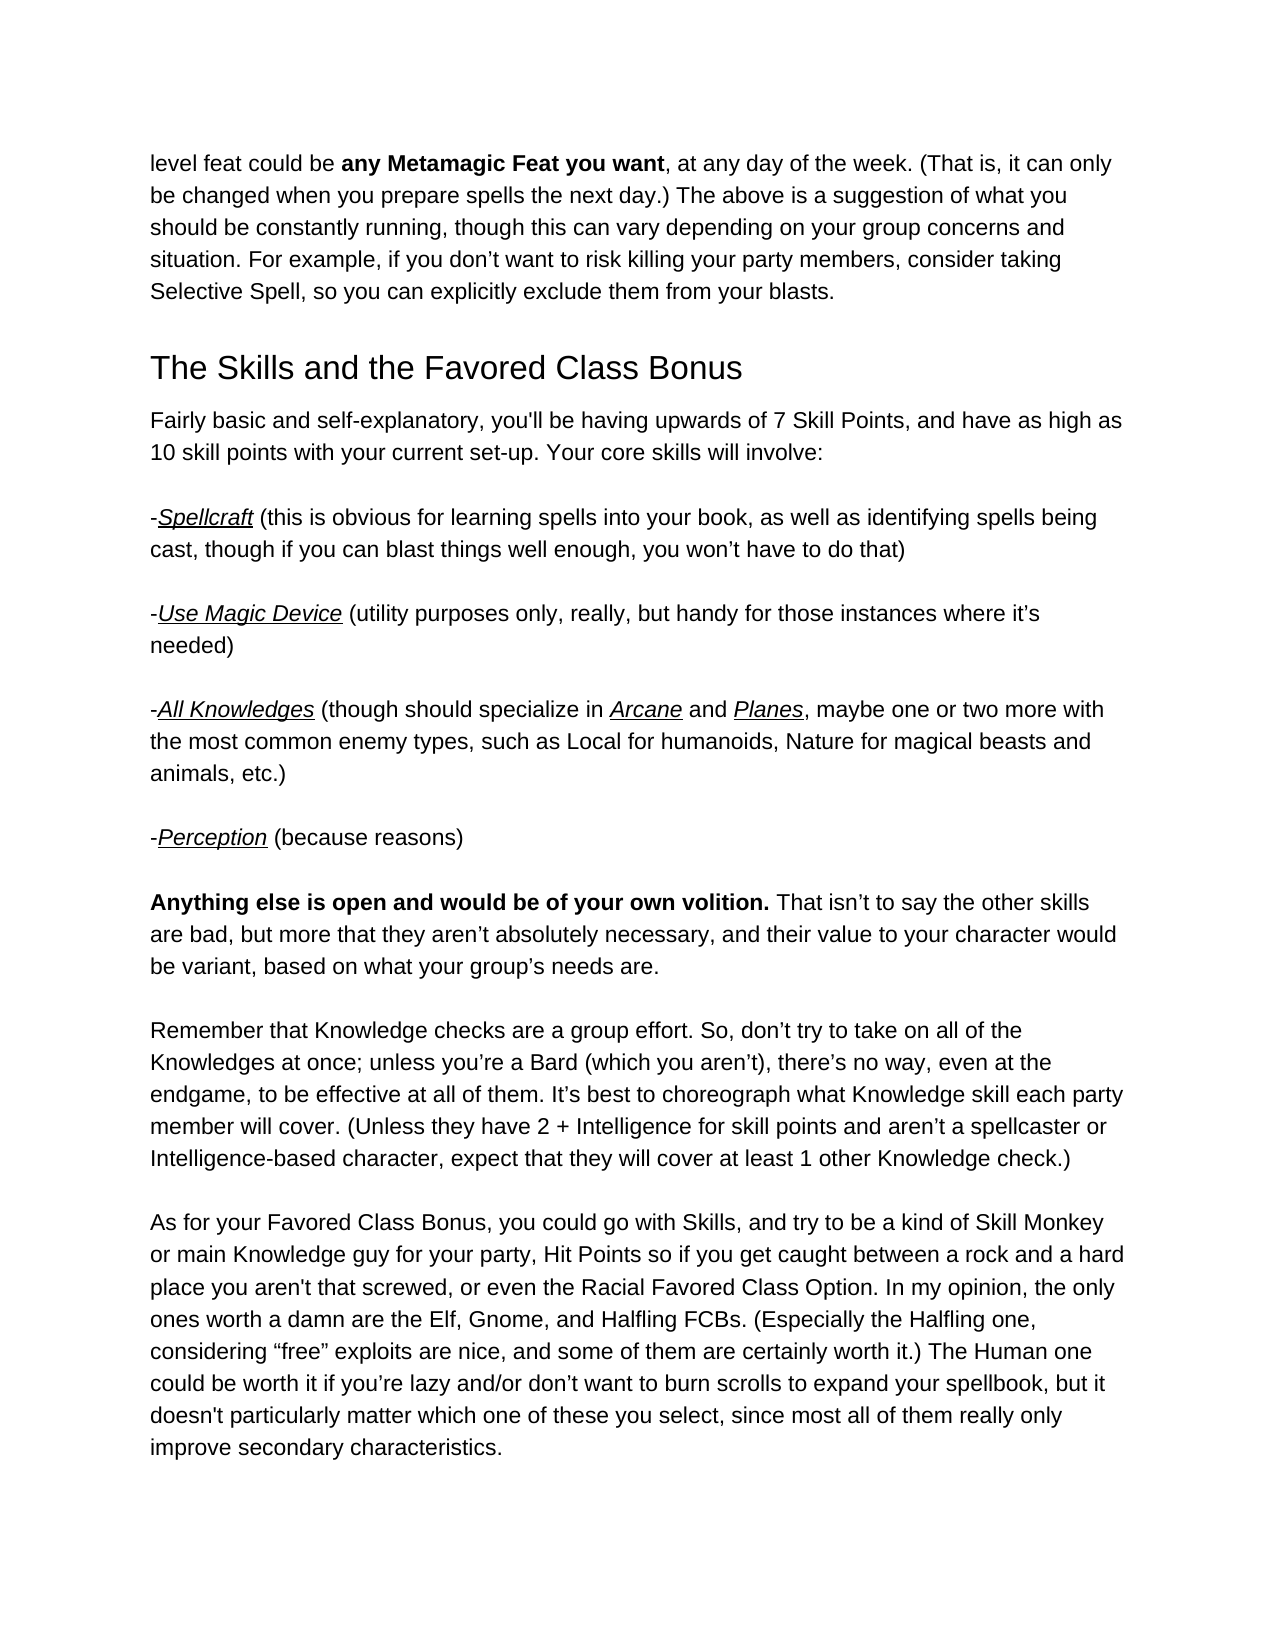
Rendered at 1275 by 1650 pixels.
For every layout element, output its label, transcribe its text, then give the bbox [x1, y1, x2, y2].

text -Perception (because reasons) [150, 824, 1125, 851]
text Fairly basic and self-explanatory, you'll be having upwards of 7 Skill Points, and have as high as 10 skill points with your current set-up. Your core skills will involve: [150, 407, 1125, 466]
text level feat could be any Metamagic Feat you want, at any day of the week. (That is, it can only be changed when you prepare spells the next day.) The above is a suggestion of what you should be constantly running, though this can vary depending on your group concerns and situation. For example, if you don’t want to risk killing your party members, consider taking Selective Spell, so you can explicitly exclude them from your blasts. [150, 150, 1125, 305]
text Remember that Knowledge checks are a group effort. So, don’t try to take on all of the Knowledges at once; unless you’re a Bard (which you aren’t), there’s no way, even at the endgame, to be effective at all of them. It’s best to choreograph what Knowledge skill each party member will cover. (Unless they have 2 + Intelligence for skill points and aren’t a spellcaster or Intelligence-based character, expect that they will cover at least 1 other Knowledge check.) [150, 1017, 1125, 1172]
subtitle The Skills and the Favored Class Bonus [150, 348, 1125, 386]
text -All Knowledges (though should specialize in Arcane and Planes, maybe one or two more with the most common enemy types, such as Local for humanoids, Nature for magical beasts and animals, etc.) [150, 696, 1125, 787]
text -Use Magic Device (utility purposes only, really, but handy for those instances where it’s needed) [150, 600, 1125, 658]
text -Spellcraft (this is obvious for learning spells into your book, as well as identifying spells being cast, though if you can blast things well enough, you won’t have to do that) [150, 503, 1125, 562]
text Anything else is open and would be of your own volition. That isn’t to say the other skills are bad, but more that they aren’t absolutely necessary, and their value to your character would be variant, based on what your group’s needs are. [150, 888, 1125, 979]
text As for your Favored Class Bonus, you could go with Skills, and try to be a kind of Skill Monkey or main Knowledge guy for your party, Hit Points so if you get caught between a rock and a hard place you aren't that screwed, or even the Racial Favored Class Option. In my opinion, the only ones worth a damn are the Elf, Gnome, and Halfling FCBs. (Especially the Halfling one, considering “free” exploits are nice, and some of them are certainly worth it.) The Human one could be worth it if you’re lazy and/or don’t want to burn scrolls to expand your spellbook, but it doesn't particularly matter which one of these you select, since most all of them really only improve secondary characteristics. [150, 1209, 1125, 1460]
